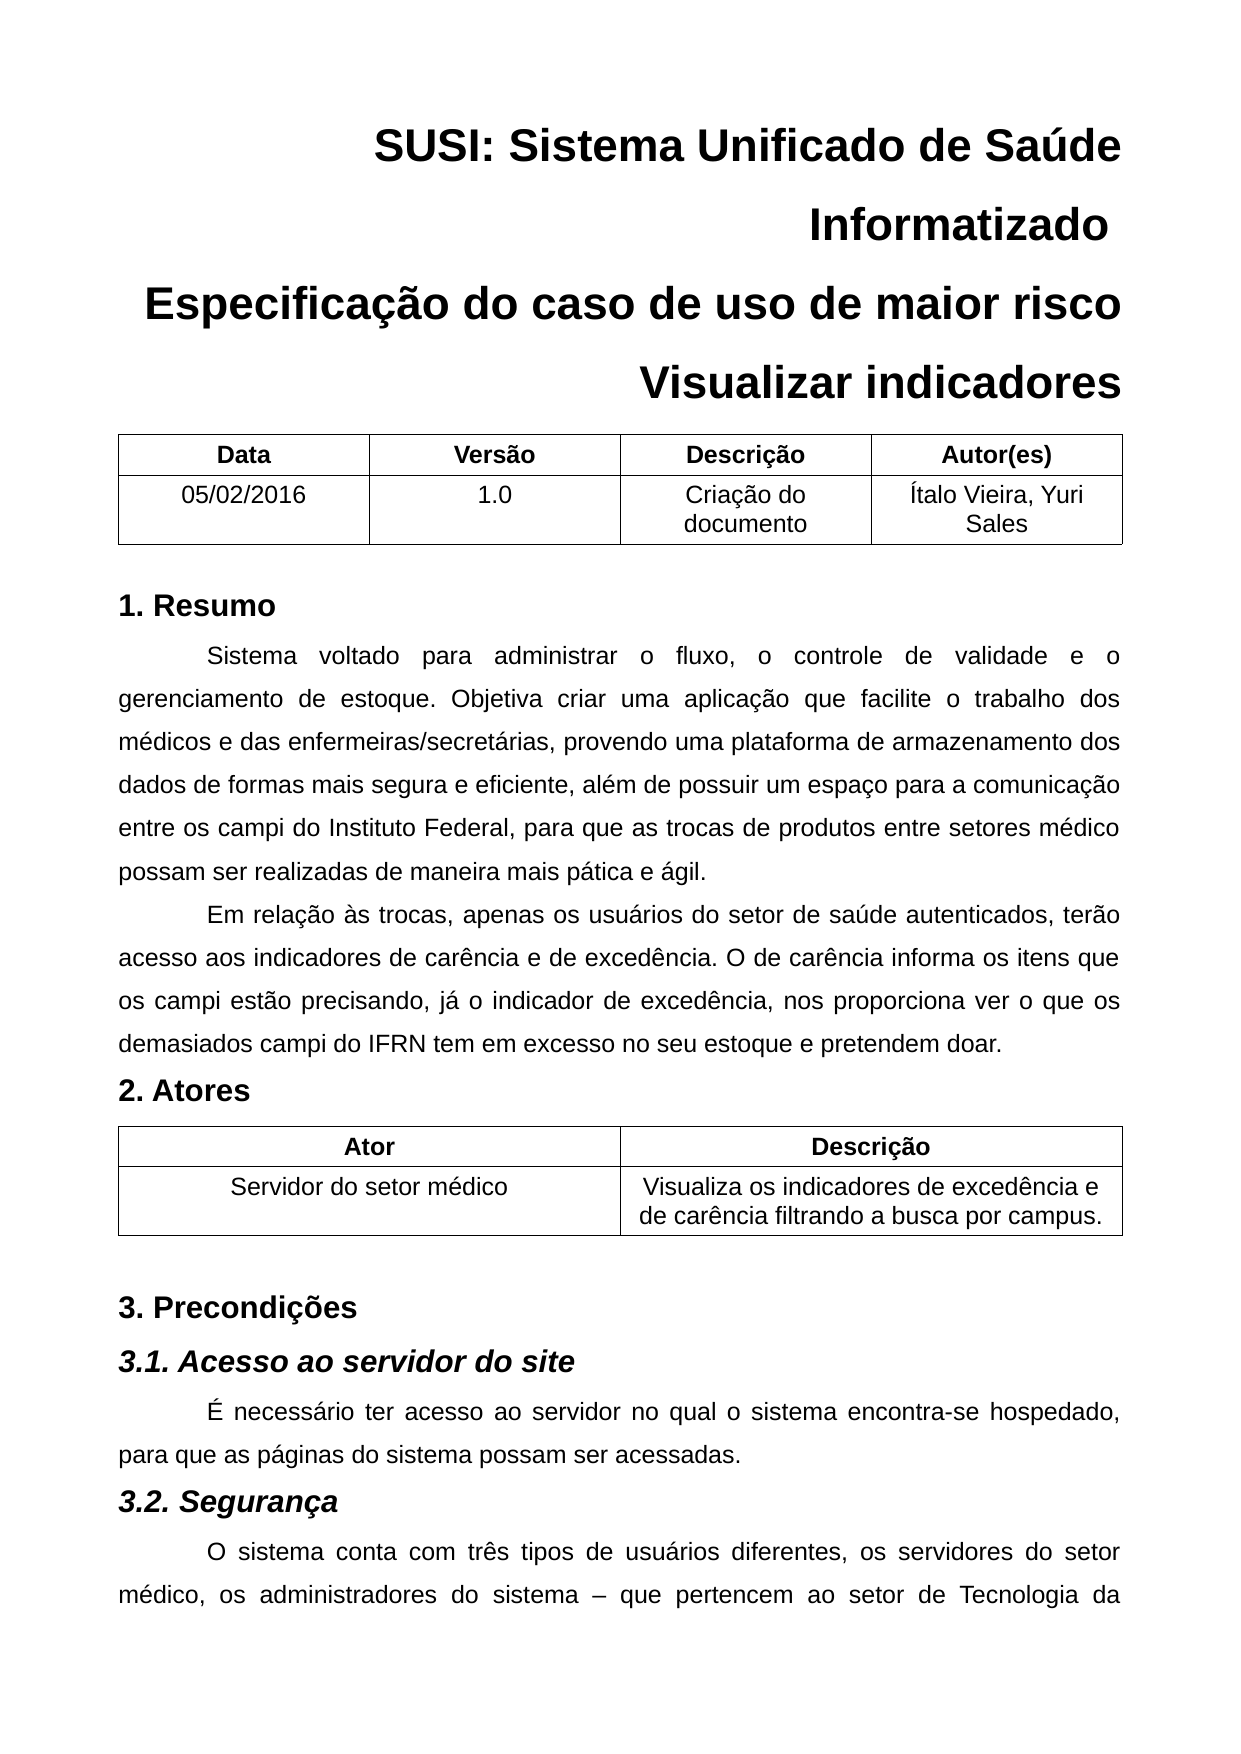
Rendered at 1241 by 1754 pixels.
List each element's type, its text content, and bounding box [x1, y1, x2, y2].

table_header Descrição [621, 435, 871, 475]
text Visualizar indicadores [118, 355, 1122, 408]
text 1. Resumo [118, 587, 1122, 623]
text Especificação do caso de uso de maior risco [118, 276, 1122, 329]
table_header Versão [370, 435, 620, 475]
text É necessário ter acesso ao servidor no qual o sistema encontra-se hospedado, para que as páginas do sistema possam ser acessadas. [118, 1397, 1122, 1469]
text Em relação às trocas, apenas os usuários do setor de saúde autenticados, terão acesso aos indicadores de carência e de excedência. O de carência informa os itens que os campi estão precisando, já o indicador de excedência, nos proporciona ver o que os demasiados campi do IFRN tem em excesso no seu estoque e pretendem doar. [118, 899, 1122, 1058]
table_cell Servidor do setor médico [119, 1167, 620, 1235]
text O sistema conta com três tipos de usuários diferentes, os servidores do setor médico, os administradores do sistema – que pertencem ao setor de Tecnologia da [118, 1537, 1122, 1609]
table_cell 05/02/2016 [119, 476, 369, 544]
text 3.1. Acesso ao servidor do site [118, 1343, 1122, 1379]
table_cell Ítalo Vieira, Yuri Sales [872, 476, 1122, 544]
text Sistema voltado para administrar o fluxo, o controle de validade e o gerenciamento de estoque. Objetiva criar uma aplicação que facilite o trabalho dos médicos e das enfermeiras/secretárias, provendo uma plataforma de armazenamento dos dados de formas mais segura e eficiente, além de possuir um espaço para a comunicação entre os campi do Instituto Federal, para que as trocas de produtos entre setores médico possam ser realizadas de maneira mais pática e ágil. [118, 641, 1122, 885]
text 3. Precondições [118, 1289, 1122, 1325]
text 3.2. Segurança [118, 1483, 1122, 1519]
table_header Ator [119, 1127, 620, 1166]
table_cell Visualiza os indicadores de excedência e de carência filtrando a busca por campus. [621, 1167, 1122, 1235]
table_header Descrição [621, 1127, 1122, 1166]
table_header Data [119, 435, 369, 475]
text 2. Atores [118, 1072, 1122, 1108]
table_cell 1.0 [370, 476, 620, 544]
table_header Autor(es) [872, 435, 1122, 475]
table_cell Criação do documento [621, 476, 871, 544]
text SUSI: Sistema Unificado de Saúde Informatizado [118, 118, 1122, 250]
